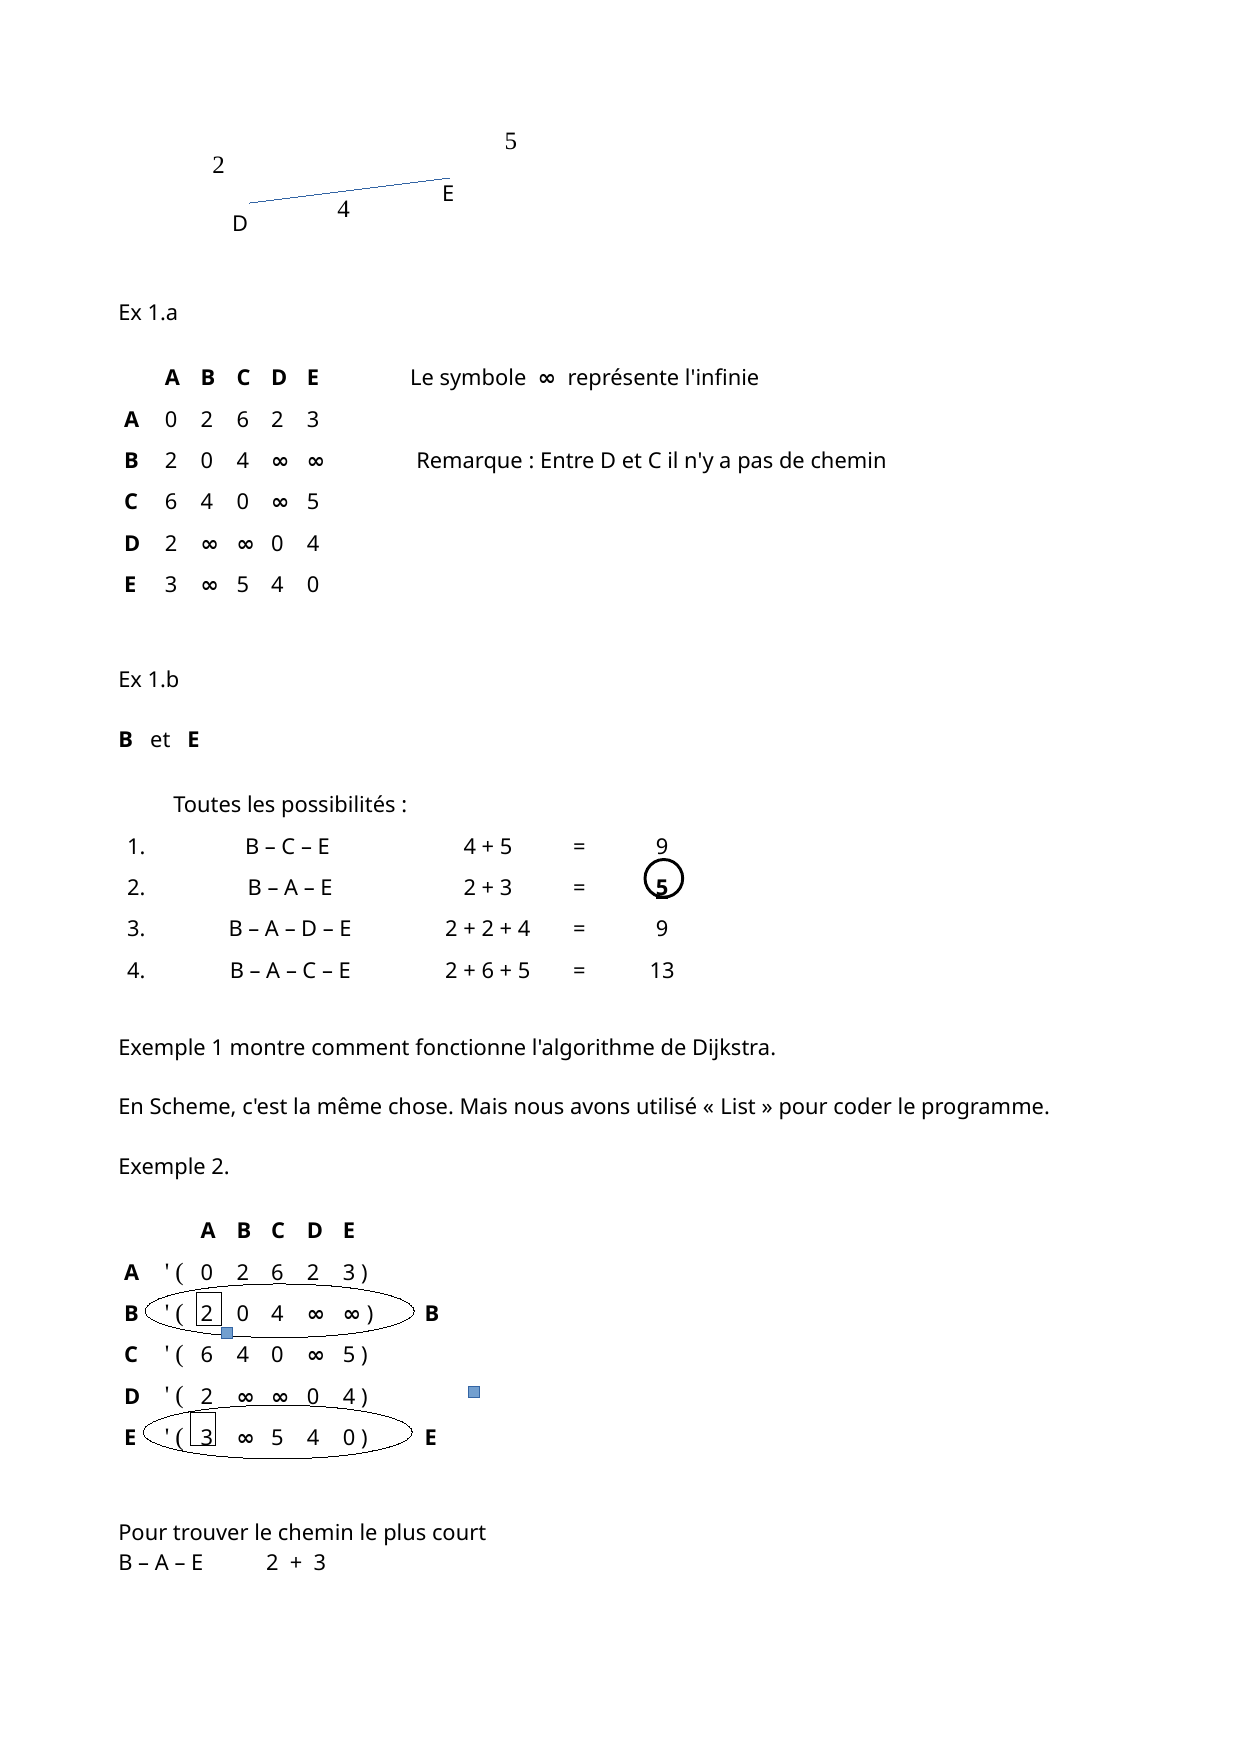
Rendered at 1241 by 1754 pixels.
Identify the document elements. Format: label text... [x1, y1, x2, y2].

table_cell C [119, 482, 159, 522]
text Exemple 2. [118, 1151, 1122, 1181]
table_cell 13 [610, 950, 715, 990]
table_cell 0 [196, 1252, 231, 1292]
table_cell 2 [160, 440, 195, 481]
text En Scheme, c'est la même chose. Mais nous avons utilisé « List » pour coder le programme. [118, 1091, 1122, 1121]
table_cell ∞ [232, 1417, 265, 1487]
text Ex 1.b [118, 664, 1122, 694]
table_cell 2. [119, 867, 154, 907]
table_cell B – A – E [155, 867, 426, 907]
table_cell A [119, 399, 159, 439]
table_cell 0 ) E [338, 1417, 679, 1487]
table_cell 3 [302, 399, 1093, 439]
table_header [119, 1210, 159, 1251]
table_header A [160, 357, 195, 398]
table_cell [610, 991, 715, 1032]
table_cell 2 [196, 1376, 231, 1416]
table_cell 0 [196, 440, 231, 481]
table_cell 9 [610, 826, 715, 866]
table_cell = [550, 909, 609, 949]
table_header C [266, 1210, 301, 1251]
table_cell 4 [232, 440, 265, 481]
table_cell 6 [266, 1252, 301, 1292]
table_cell 6 [196, 1335, 231, 1375]
table_cell 4. [119, 950, 154, 990]
table_cell 4 ) [338, 1376, 679, 1416]
table_cell B – C – E [155, 826, 426, 866]
table_cell = [550, 826, 609, 866]
table_cell 2 [160, 523, 195, 563]
table_cell ' ( [160, 1376, 195, 1416]
table_cell 2 [196, 399, 231, 439]
table_cell B – A – D – E [155, 909, 426, 949]
table_header B [232, 1210, 265, 1251]
table_cell B [119, 1293, 159, 1333]
table_cell 0 [266, 1338, 301, 1375]
table_cell 4 [302, 1417, 337, 1487]
table_cell 6 [232, 399, 265, 439]
table_cell 0 [232, 1293, 265, 1333]
table_header [610, 785, 715, 825]
text Pour trouver le chemin le plus court [118, 1517, 1122, 1547]
table_cell D [119, 1376, 159, 1416]
table_cell 0 [160, 399, 195, 439]
text B et E [118, 724, 1122, 754]
text Exemple 1 montre comment fonctionne l'algorithme de Dijkstra. [118, 1032, 1122, 1061]
table_cell 4 + 5 [427, 826, 549, 866]
table_cell 2 + 6 + 5 [427, 950, 549, 990]
table_cell ∞ [232, 1376, 265, 1416]
table_header E [338, 1210, 679, 1251]
table_cell 2 [266, 399, 301, 439]
table_cell E [119, 1417, 159, 1487]
table_cell 3. [119, 909, 154, 949]
table_cell B [119, 440, 159, 481]
table_cell 4 [232, 1335, 265, 1375]
table_cell ' ( [160, 1335, 195, 1375]
table_cell [427, 991, 549, 1032]
table_cell 5 [232, 564, 265, 634]
table_cell ' ( [160, 1417, 195, 1487]
table_cell 0 [266, 523, 301, 563]
table_header B [196, 357, 231, 398]
table_cell ∞ [196, 564, 231, 634]
table_cell [119, 991, 154, 1032]
table_cell 5 [266, 1417, 301, 1458]
table_cell 5 [610, 867, 715, 907]
table_cell [155, 991, 426, 1032]
table_cell ∞ [302, 1293, 337, 1333]
table_cell 0 [302, 1376, 337, 1416]
table_header [119, 785, 154, 825]
table_cell ∞ [196, 523, 231, 563]
table_cell 5 ) [338, 1335, 679, 1375]
table_header A [196, 1210, 231, 1251]
table_cell [266, 1406, 301, 1416]
table_cell ∞ [266, 482, 301, 522]
table_cell 3 [196, 1417, 231, 1487]
table_header D [302, 1210, 337, 1251]
table_header [119, 357, 159, 398]
table_cell 2 + 2 + 4 [427, 909, 549, 949]
table_cell ∞ [266, 440, 301, 481]
table_cell C [119, 1335, 159, 1375]
table_header D [266, 357, 301, 398]
table_cell 0 [302, 564, 1093, 634]
table_cell 2 [302, 1252, 337, 1292]
table_header [160, 1210, 195, 1251]
text B – A – E 2 + 3 [118, 1547, 1122, 1577]
table_cell 5 [302, 482, 1093, 522]
table_cell 1. [119, 826, 154, 866]
table_cell B – A – C – E [155, 950, 426, 990]
table_cell A [119, 1252, 159, 1292]
table_header [550, 785, 609, 825]
text Ex 1.a [118, 297, 1122, 327]
table_cell = [550, 867, 609, 907]
table_cell [550, 991, 609, 1032]
table_cell 4 [196, 482, 231, 522]
table_cell ' ( [160, 1293, 195, 1333]
table_cell 4 [266, 1293, 301, 1333]
table_cell 6 [160, 482, 195, 522]
table_cell 2 + 3 [427, 867, 549, 907]
table_cell ∞ ) B [338, 1293, 679, 1333]
text D [118, 207, 1122, 237]
table_cell D [119, 523, 159, 563]
table_cell = [550, 950, 609, 990]
table_cell 3 ) [338, 1252, 679, 1292]
table_cell ∞ [266, 1376, 301, 1405]
table_cell 4 [266, 564, 301, 634]
table_cell 0 [232, 482, 265, 522]
table_cell 2 [196, 1293, 231, 1333]
table_cell ∞ [232, 523, 265, 563]
table_cell 3 [160, 564, 195, 634]
table_cell ∞ Remarque : Entre D et C il n'y a pas de chemin [302, 440, 1093, 481]
table_cell [266, 1459, 301, 1487]
table_cell 2 [232, 1252, 265, 1292]
table_header C [232, 357, 265, 398]
text E [118, 178, 1122, 207]
table_header [427, 785, 549, 825]
table_cell ' ( [160, 1252, 195, 1292]
table_header Toutes les possibilités : [155, 785, 426, 825]
table_cell 9 [610, 909, 715, 949]
table_cell E [119, 564, 159, 634]
table_cell 4 [302, 523, 1093, 563]
table_cell ∞ [302, 1335, 337, 1375]
table_header E Le symbole ∞ représente l'infinie [302, 357, 1093, 398]
